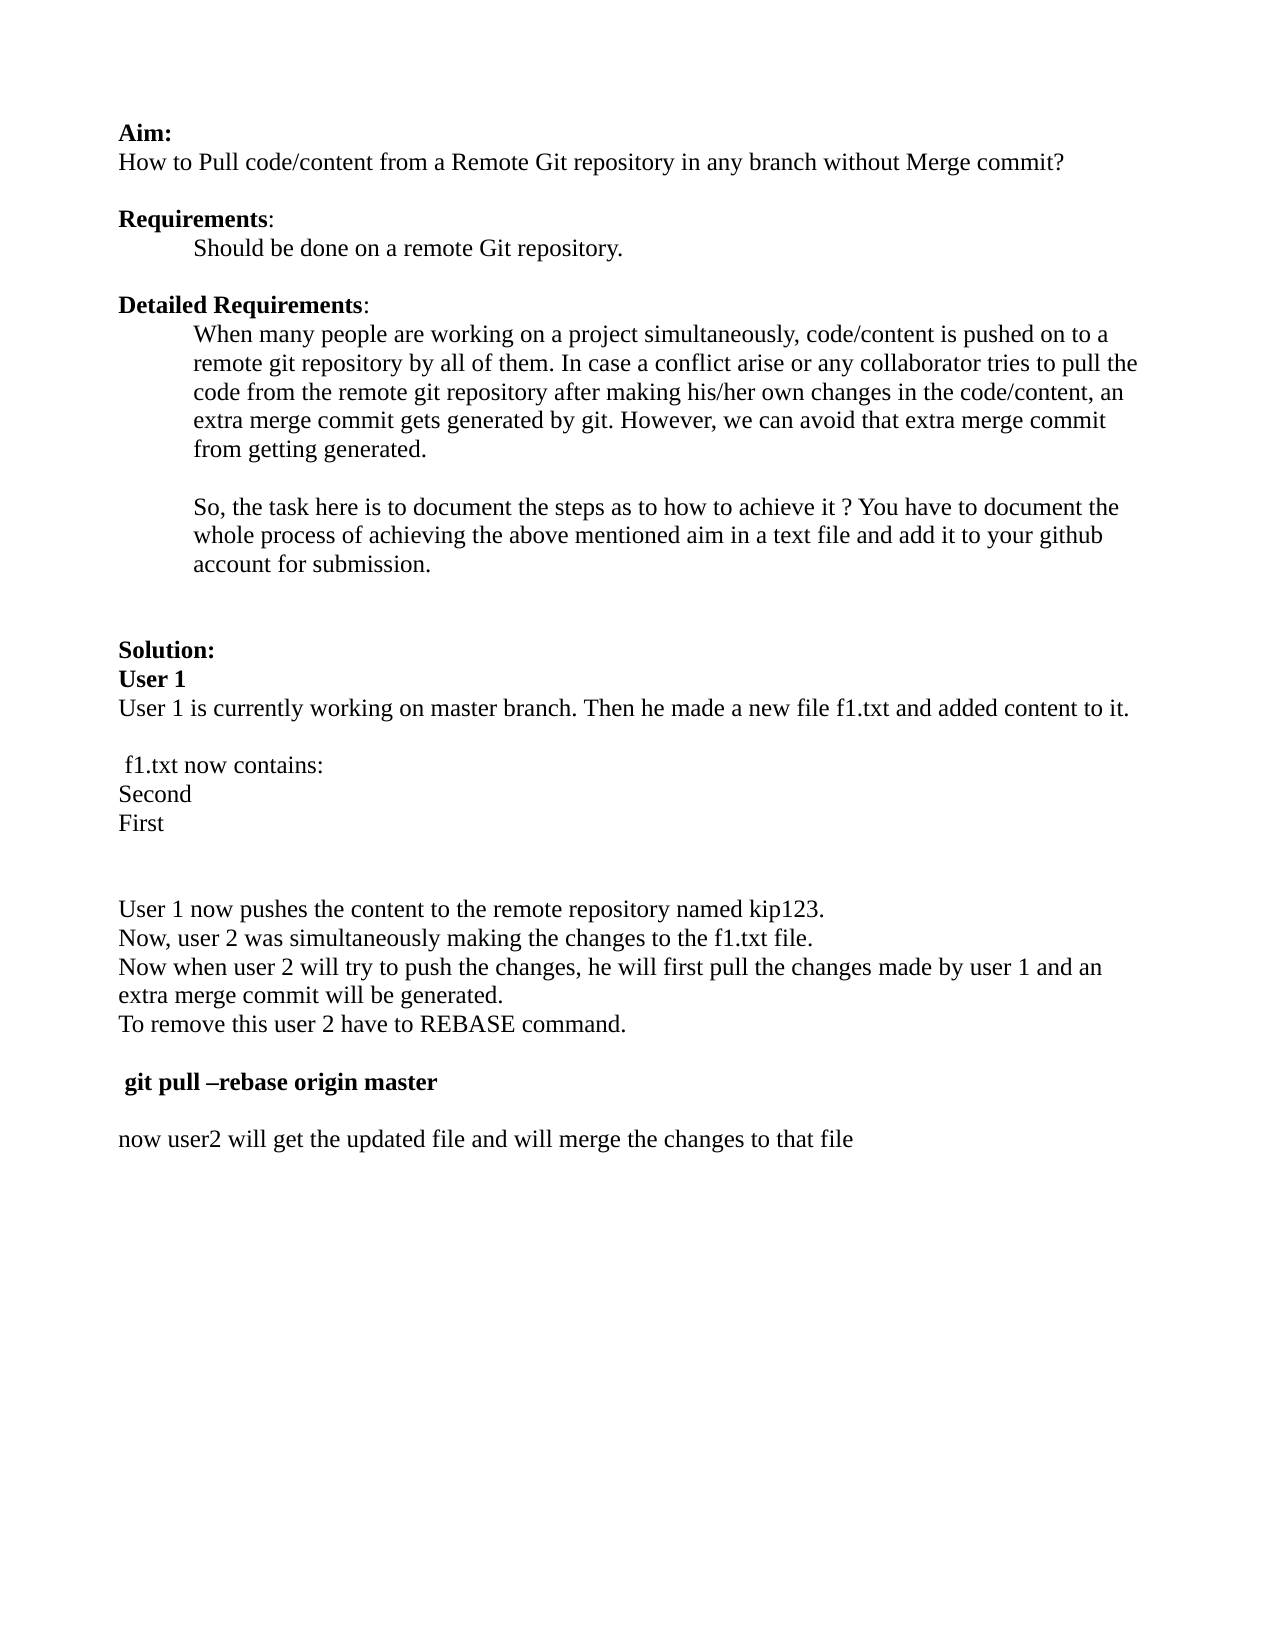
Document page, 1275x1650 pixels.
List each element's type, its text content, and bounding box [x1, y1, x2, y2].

text To remove this user 2 have to REBASE command. [118, 1009, 1157, 1038]
text Now when user 2 will try to push the changes, he will first pull the changes made by user 1 and an extra merge commit will be generated. [118, 952, 1157, 1009]
text First [118, 808, 1157, 837]
text Aim: [118, 118, 1157, 147]
text User 1 now pushes the content to the remote repository named kip123. [118, 894, 1157, 923]
text Second [118, 779, 1157, 808]
text Now, user 2 was simultaneously making the changes to the f1.txt file. [118, 923, 1157, 952]
list Should be done on a remote Git repository. [156, 233, 1157, 262]
list So, the task here is to document the steps as to how to achieve it ? You have to document the whole process of achieving the above mentioned aim in a text file and add it to your github account for submission. [156, 492, 1157, 578]
text now user2 will get the updated file and will merge the changes to that file [118, 1124, 1157, 1153]
text User 1 [118, 664, 1157, 693]
text Solution: [118, 636, 1157, 664]
text User 1 is currently working on master branch. Then he made a new file f1.txt and added content to it. [118, 693, 1157, 722]
text Detailed Requirements: [118, 291, 1157, 319]
text f1.txt now contains: [118, 751, 1157, 779]
text git pull –rebase origin master [118, 1067, 1157, 1096]
list When many people are working on a project simultaneously, code/content is pushed on to a remote git repository by all of them. In case a conflict arise or any collaborator tries to pull the code from the remote git repository after making his/her own changes in the code/content, an extra merge commit gets generated by git. However, we can avoid that extra merge commit from getting generated. [156, 319, 1157, 463]
text Requirements: [118, 204, 1157, 233]
text How to Pull code/content from a Remote Git repository in any branch without Merge commit? [118, 147, 1157, 176]
